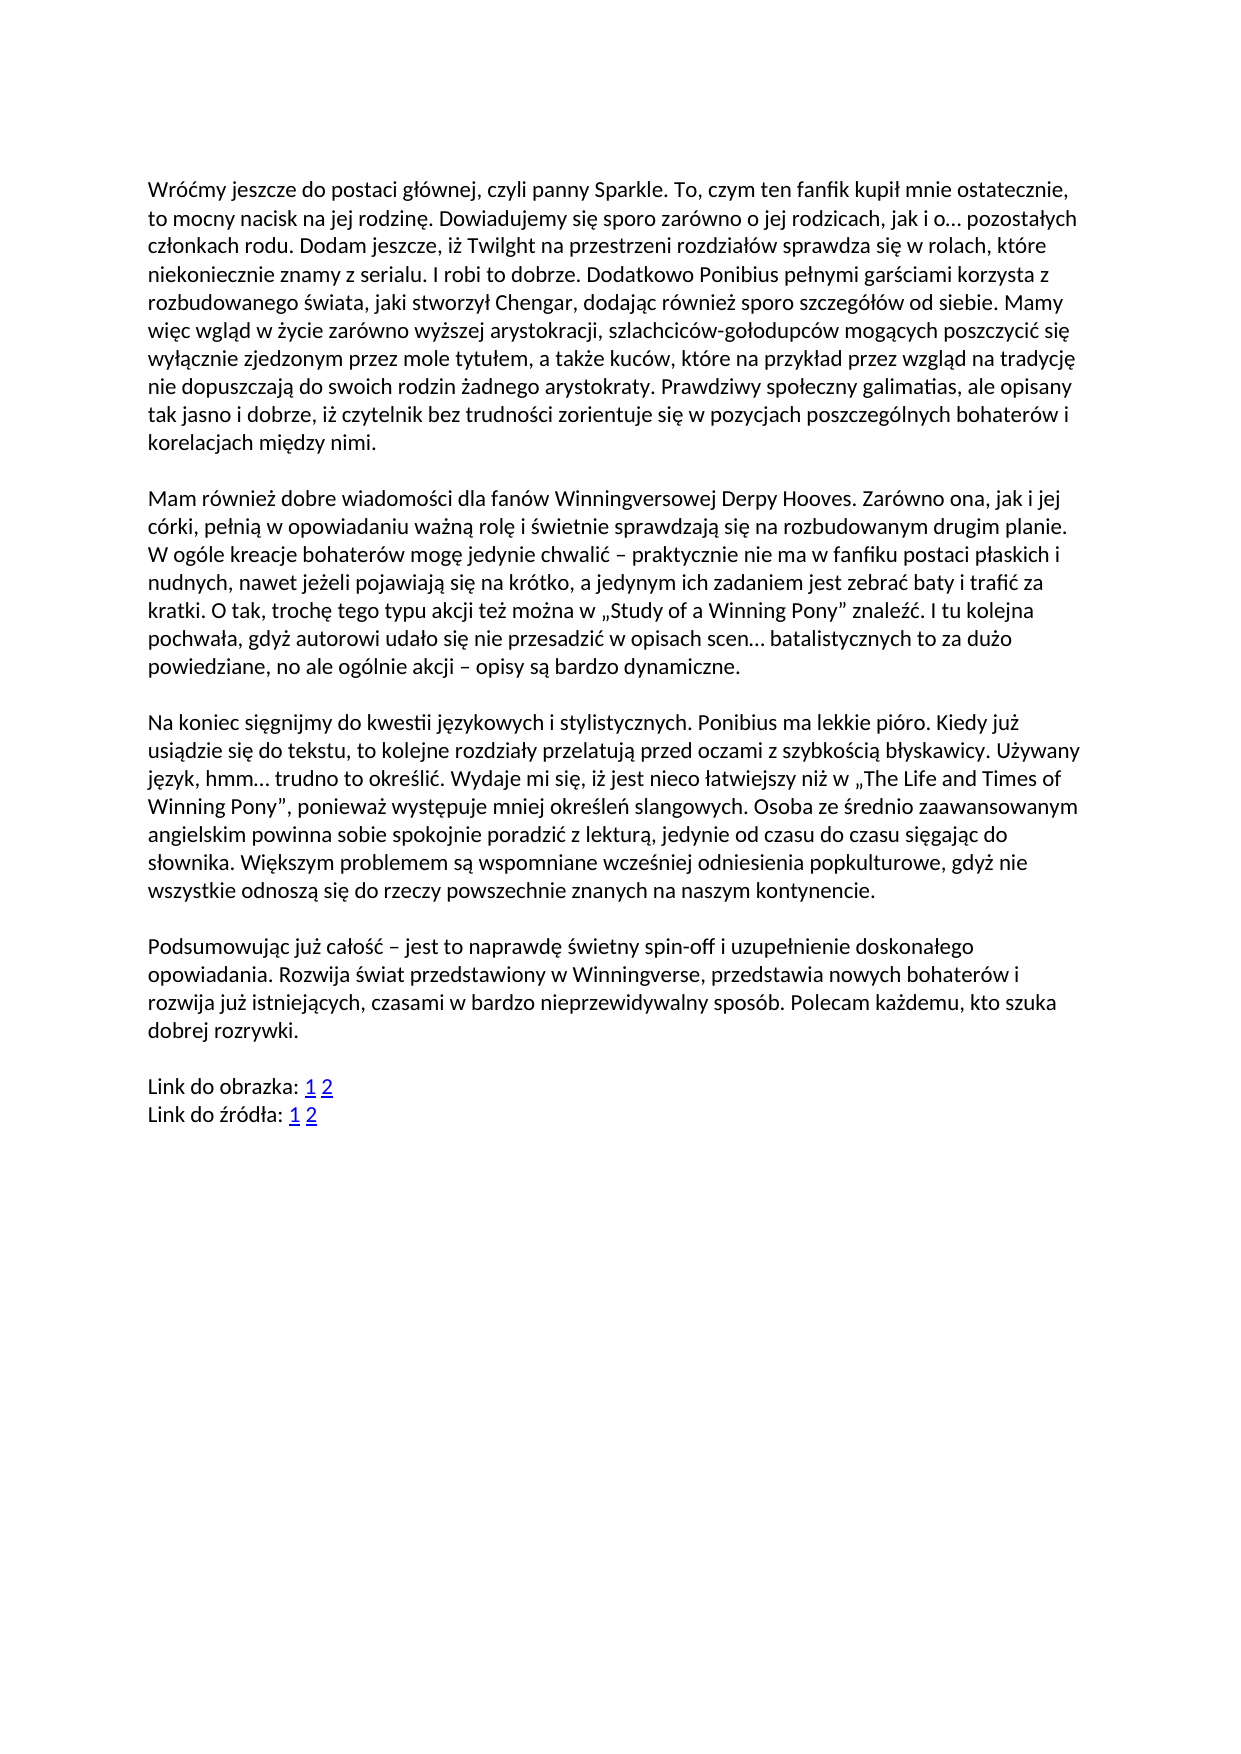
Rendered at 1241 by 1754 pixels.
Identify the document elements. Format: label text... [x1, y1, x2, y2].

text Mam również dobre wiadomości dla fanów Winningversowej Derpy Hooves. Zarówno ona, jak i jej córki, pełnią w opowiadaniu ważną rolę i świetnie sprawdzają się na rozbudowanym drugim planie. W ogóle kreacje bohaterów mogę jedynie chwalić – praktycznie nie ma w fanfiku postaci płaskich i nudnych, nawet jeżeli pojawiają się na krótko, a jedynym ich zadaniem jest zebrać baty i trafić za kratki. O tak, trochę tego typu akcji też można w „Study of a Winning Pony” znaleźć. I tu kolejna pochwała, gdyż autorowi udało się nie przesadzić w opisach scen… batalistycznych to za dużo powiedziane, no ale ogólnie akcji – opisy są bardzo dynamiczne. [148, 484, 1093, 680]
text Link do źródła: 1 2 [148, 1100, 1093, 1128]
text Podsumowując już całość – jest to naprawdę świetny spin-off i uzupełnienie doskonałego opowiadania. Rozwija świat przedstawiony w Winningverse, przedstawia nowych bohaterów i rozwija już istniejących, czasami w bardzo nieprzewidywalny sposób. Polecam każdemu, kto szuka dobrej rozrywki. [148, 932, 1093, 1044]
text Link do obrazka: 1 2 [148, 1072, 1093, 1100]
text Na koniec sięgnijmy do kwestii językowych i stylistycznych. Ponibius ma lekkie pióro. Kiedy już usiądzie się do tekstu, to kolejne rozdziały przelatują przed oczami z szybkością błyskawicy. Używany język, hmm… trudno to określić. Wydaje mi się, iż jest nieco łatwiejszy niż w „The Life and Times of Winning Pony”, ponieważ występuje mniej określeń slangowych. Osoba ze średnio zaawansowanym angielskim powinna sobie spokojnie poradzić z lekturą, jedynie od czasu do czasu sięgając do słownika. Większym problemem są wspomniane wcześniej odniesienia popkulturowe, gdyż nie wszystkie odnoszą się do rzeczy powszechnie znanych na naszym kontynencie. [148, 708, 1093, 904]
text Wróćmy jeszcze do postaci głównej, czyli panny Sparkle. To, czym ten fanfik kupił mnie ostatecznie, to mocny nacisk na jej rodzinę. Dowiadujemy się sporo zarówno o jej rodzicach, jak i o… pozostałych członkach rodu. Dodam jeszcze, iż Twilght na przestrzeni rozdziałów sprawdza się w rolach, które niekoniecznie znamy z serialu. I robi to dobrze. Dodatkowo Ponibius pełnymi garściami korzysta z rozbudowanego świata, jaki stworzył Chengar, dodając również sporo szczegółów od siebie. Mamy więc wgląd w życie zarówno wyższej arystokracji, szlachciców-gołodupców mogących poszczycić się wyłącznie zjedzonym przez mole tytułem, a także kuców, które na przykład przez wzgląd na tradycję nie dopuszczają do swoich rodzin żadnego arystokraty. Prawdziwy społeczny galimatias, ale opisany tak jasno i dobrze, iż czytelnik bez trudności zorientuje się w pozycjach poszczególnych bohaterów i korelacjach między nimi. [148, 176, 1093, 456]
